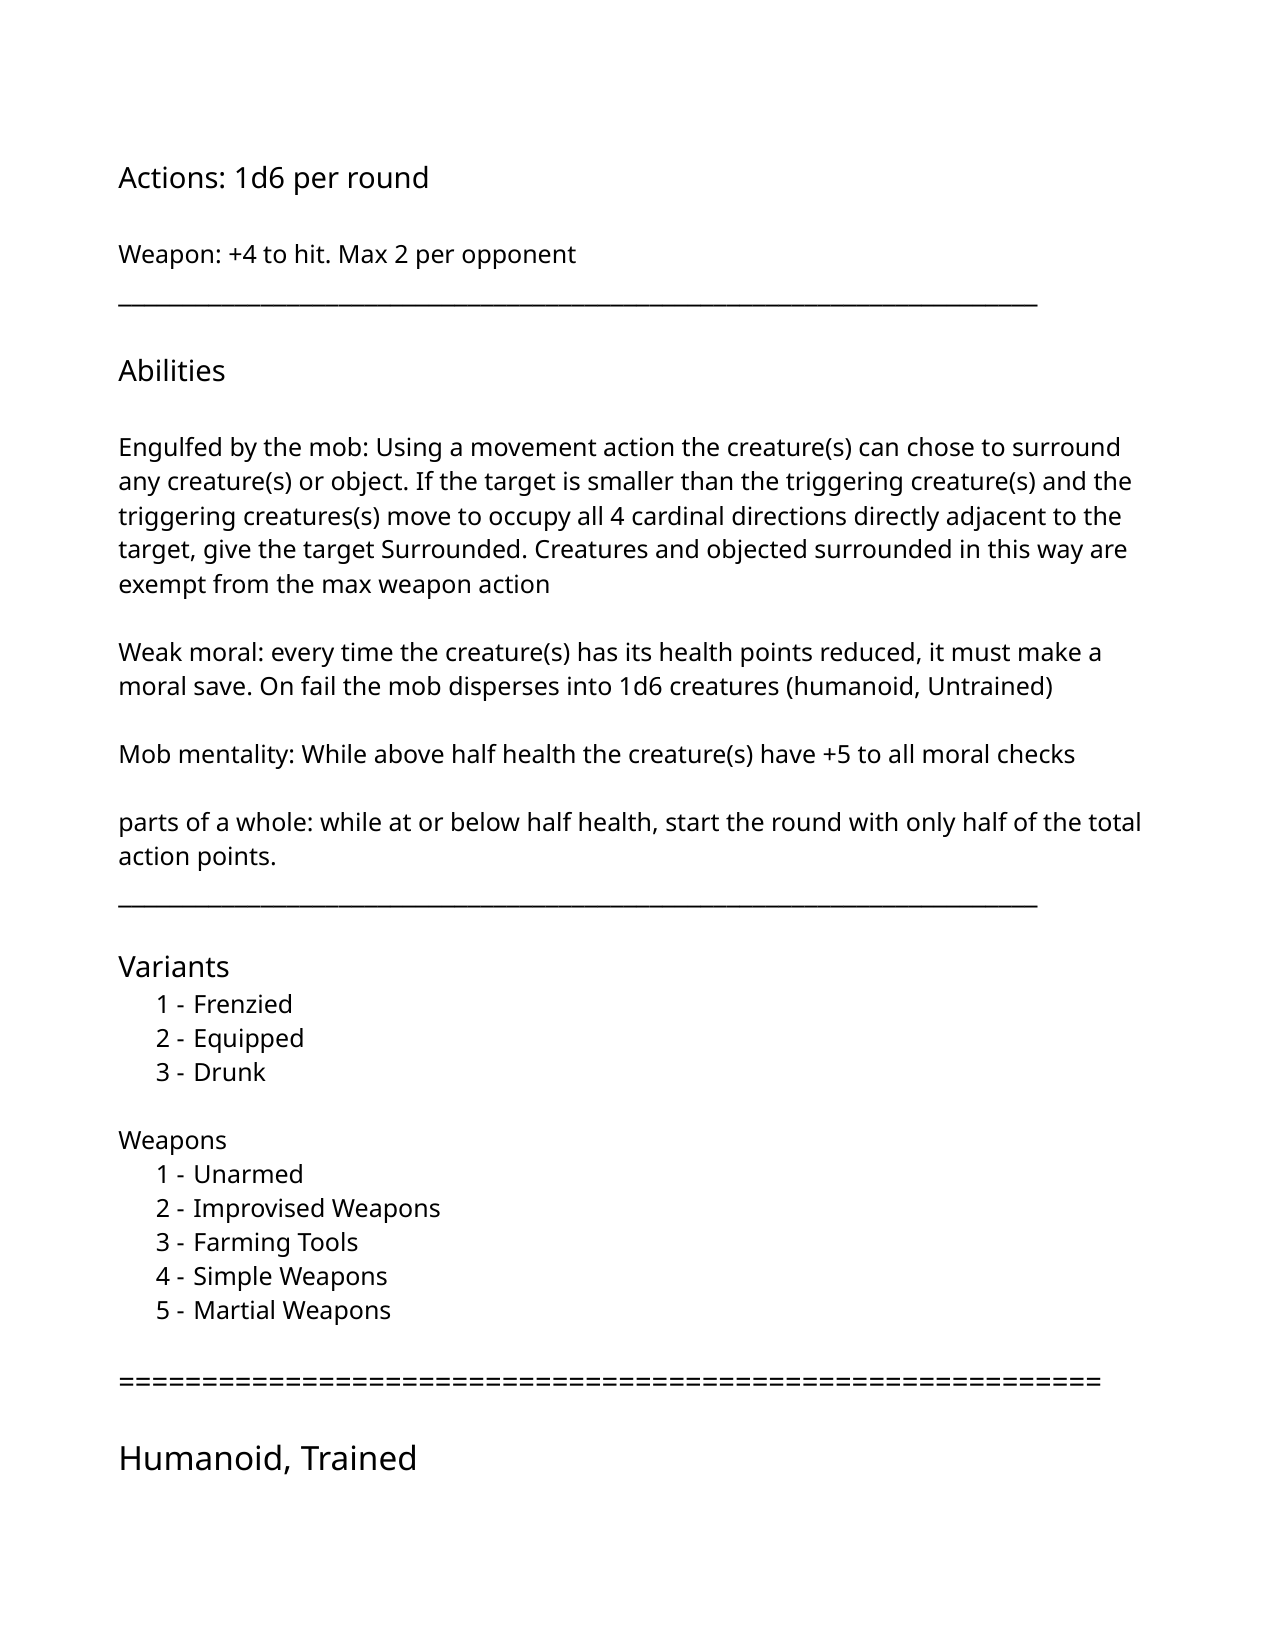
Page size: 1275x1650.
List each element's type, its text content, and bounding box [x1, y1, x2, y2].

text parts of a whole: while at or below half health, start the round with only half of the total action points. [118, 805, 1157, 873]
text Actions: 1d6 per round [118, 158, 1157, 197]
text =========================================================== [118, 1361, 1157, 1401]
text Weapons [118, 1122, 1157, 1157]
list Unarmed [156, 1157, 1157, 1191]
list Equipped [156, 1020, 1157, 1054]
list Frenzied [156, 986, 1157, 1020]
text Abilities [118, 351, 1157, 390]
text Humanoid, Trained [118, 1435, 1157, 1480]
list Farming Tools [156, 1225, 1157, 1259]
text Mob mentality: While above half health the creature(s) have +5 to all moral checks [118, 737, 1157, 771]
list Martial Weapons [156, 1293, 1157, 1327]
text Weapon: +4 to hit. Max 2 per opponent [118, 237, 1157, 271]
list Drunk [156, 1054, 1157, 1088]
text Weak moral: every time the creature(s) has its health points reduced, it must make a moral save. On fail the mob disperses into 1d6 creatures (humanoid, Untrained) [118, 634, 1157, 702]
list Simple Weapons [156, 1259, 1157, 1293]
text _______________________________________________________________________ [118, 873, 1157, 912]
text Engulfed by the mob: Using a movement action the creature(s) can chose to surround any creature(s) or object. If the target is smaller than the triggering creature(s) and the triggering creatures(s) move to occupy all 4 cardinal directions directly adjacent to the target, give the target Surrounded. Creatures and objected surrounded in this way are exempt from the max weapon action [118, 430, 1157, 600]
text _______________________________________________________________________ [118, 271, 1157, 311]
list Improvised Weapons [156, 1191, 1157, 1225]
text Variants [118, 947, 1157, 986]
